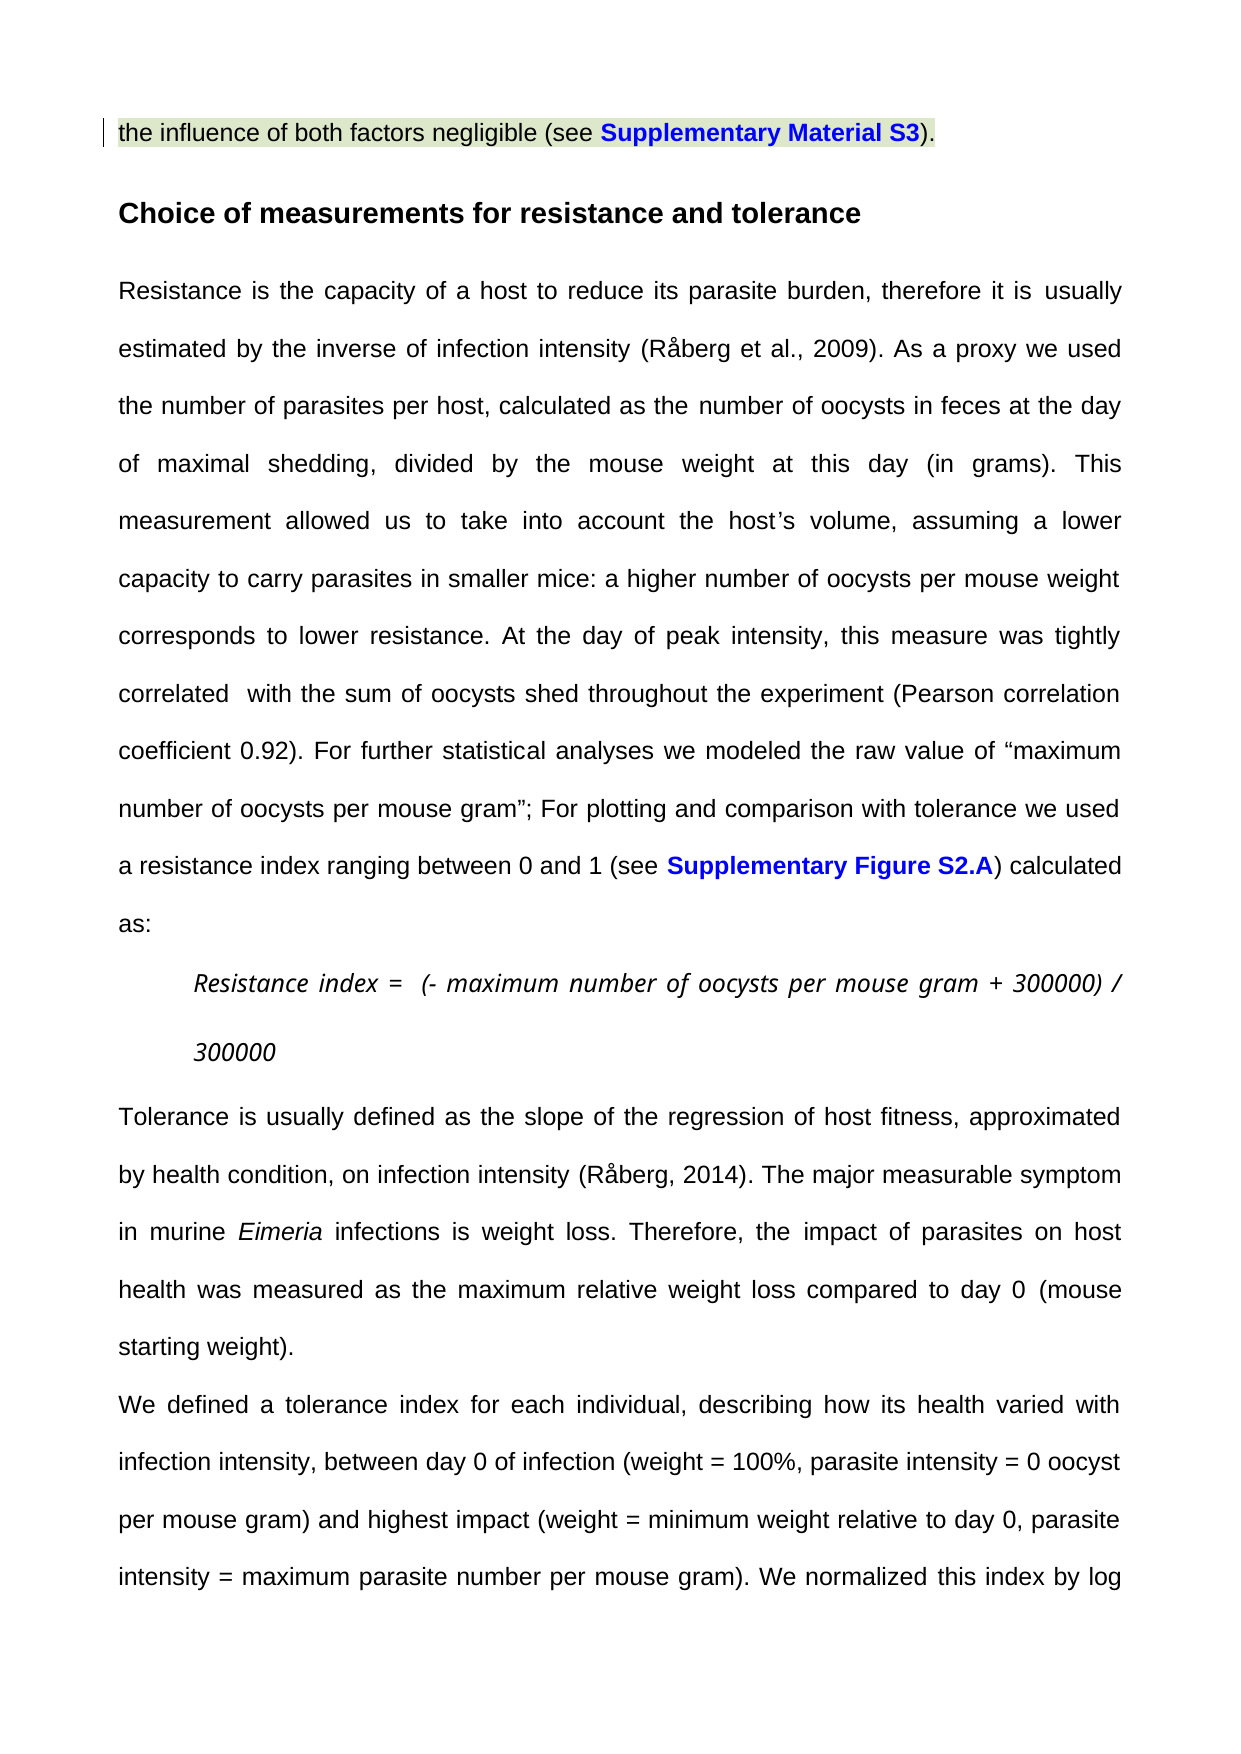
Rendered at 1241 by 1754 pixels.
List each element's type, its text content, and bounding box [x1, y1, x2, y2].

text Resistance index = (- maximum number of oocysts per mouse gram + 300000) / 300000 [193, 966, 1122, 1068]
text Tolerance is usually defined as the slope of the regression of host fitness, approximated by health condition, on infection intensity (Råberg, 2014). The major measurable symptom in murine Eimeria infections is weight loss. Therefore, the impact of parasites on host health was measured as the maximum relative weight loss compared to day 0 (mouse starting weight). [118, 1102, 1122, 1361]
subtitle Choice of measurements for resistance and tolerance [118, 196, 1122, 230]
text We defined a tolerance index for each individual, describing how its health varied with infection intensity, between day 0 of infection (weight = 100%, parasite intensity = 0 oocyst per mouse gram) and highest impact (weight = minimum weight relative to day 0, parasite intensity = maximum parasite number per mouse gram). We normalized this index by log [118, 1390, 1122, 1591]
text Resistance is the capacity of a host to reduce its parasite burden, therefore it is usually estimated by the inverse of infection intensity (Råberg et al., 2009). As a proxy we used the number of parasites per host, calculated as the number of oocysts in feces at the day of maximal shedding, divided by the mouse weight at this day (in grams). This measurement allowed us to take into account the host’s volume, assuming a lower capacity to carry parasites in smaller mice: a higher number of oocysts per mouse weight corresponds to lower resistance. At the day of peak intensity, this measure was tightly correlated with the sum of oocysts shed throughout the experiment (Pearson correlation coefficient 0.92). For further statistical analyses we modeled the raw value of “maximum number of oocysts per mouse gram”; For plotting and comparison with tolerance we used a resistance index ranging between 0 and 1 (see Supplementary Figure S2.A) calculated as: [118, 276, 1122, 937]
text the influence of both factors negligible (see Supplementary Material S3). [118, 118, 1122, 147]
